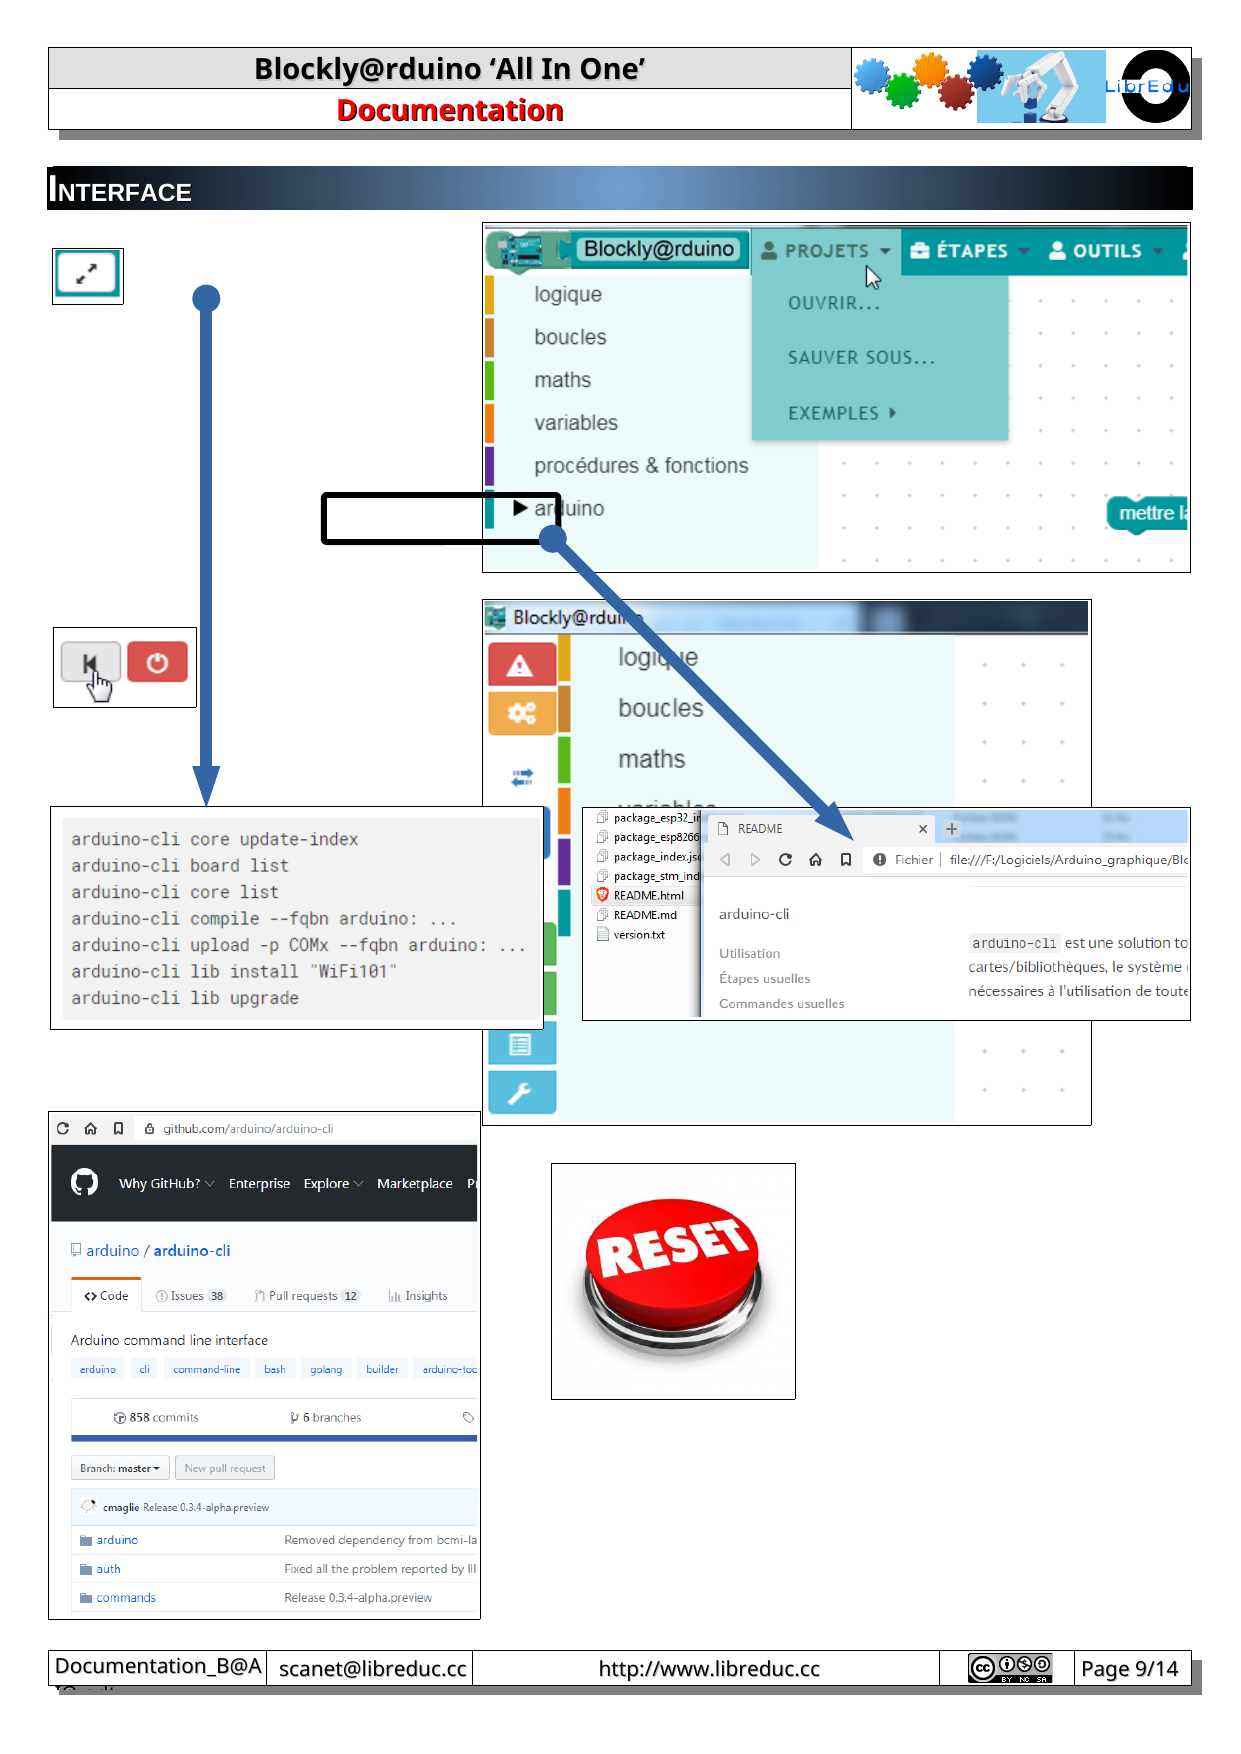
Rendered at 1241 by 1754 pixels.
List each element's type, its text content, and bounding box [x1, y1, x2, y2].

picture [51, 1114, 478, 1616]
picture [554, 1165, 793, 1397]
picture [52, 808, 540, 1027]
picture [55, 250, 120, 301]
picture [968, 1653, 1053, 1683]
picture [485, 225, 1188, 569]
picture [625, 601, 1088, 807]
picture [485, 545, 573, 569]
picture [584, 810, 1188, 1017]
picture [55, 630, 194, 704]
picture [977, 50, 1190, 123]
picture [485, 498, 555, 539]
picture [484, 601, 1088, 1122]
subtitle Interface [47, 167, 1193, 210]
